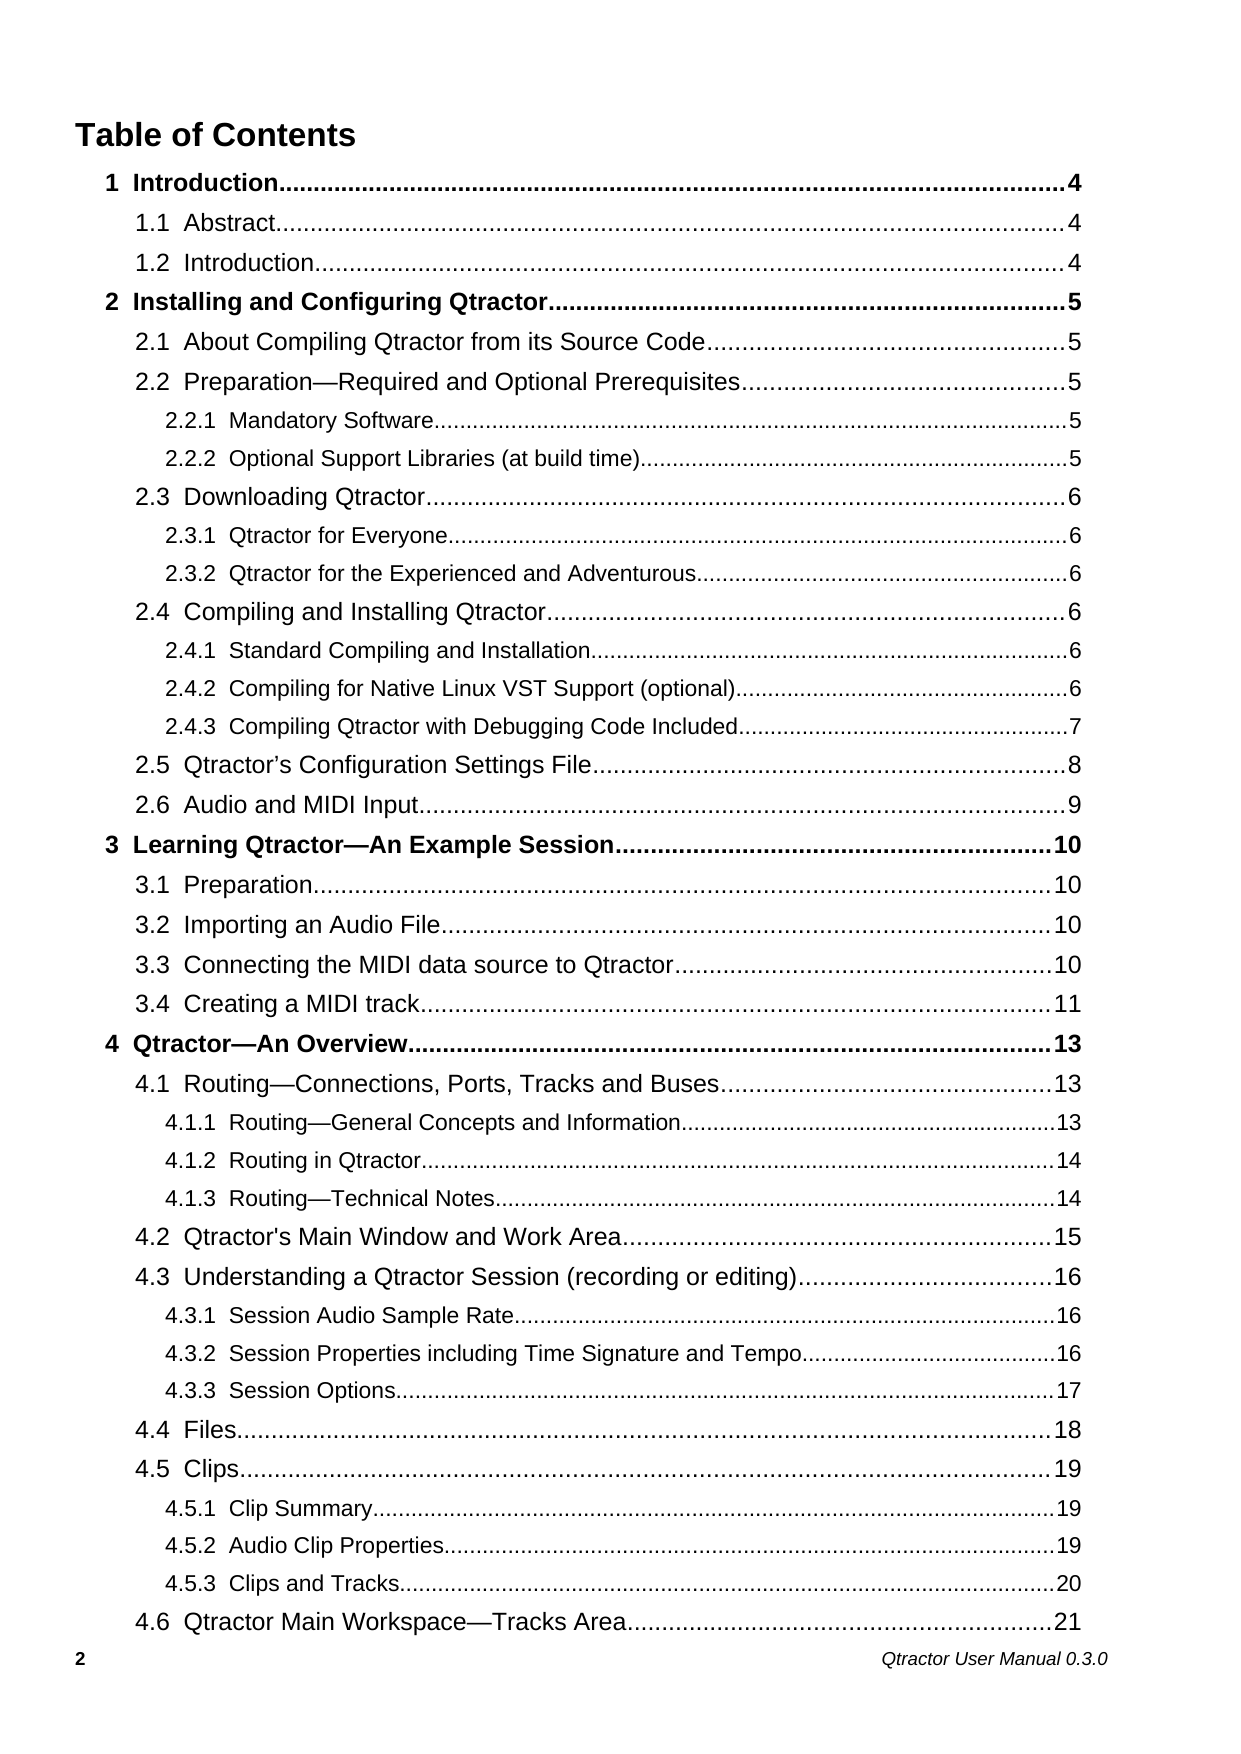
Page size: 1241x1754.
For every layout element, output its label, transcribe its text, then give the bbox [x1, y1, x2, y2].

text 2.2.1 Mandatory Software 5 [165, 408, 1082, 433]
text 4.5.2 Audio Clip Properties 19 [165, 1533, 1082, 1558]
text 2.1 About Compiling Qtractor from its Source Code 5 [135, 328, 1082, 356]
text 3.2 Importing an Audio File 10 [135, 911, 1082, 938]
text 4.3.1 Session Audio Sample Rate 16 [165, 1303, 1082, 1328]
text 2.2.2 Optional Support Libraries (at build time) 5 [165, 446, 1082, 471]
text 4.6 Qtractor Main Workspace—Tracks Area 21 [135, 1608, 1082, 1636]
text 2.2 Preparation—Required and Optional Prerequisites 5 [135, 368, 1082, 396]
subtitle Table of Contents [75, 116, 1112, 153]
text 2.6 Audio and MIDI Input 9 [135, 791, 1082, 819]
text 2 Installing and Configuring Qtractor 5 [105, 288, 1082, 316]
text 4.3 Understanding a Qtractor Session (recording or editing) 16 [135, 1263, 1082, 1291]
text 4.5 Clips 19 [135, 1455, 1082, 1483]
text 4.4 Files 18 [135, 1415, 1082, 1443]
text 2.3.2 Qtractor for the Experienced and Adventurous 6 [165, 561, 1082, 586]
text 3.4 Creating a MIDI track 11 [135, 990, 1082, 1018]
text 4.2 Qtractor's Main Window and Work Area 15 [135, 1223, 1082, 1251]
text 3 Learning Qtractor—An Example Session 10 [105, 831, 1082, 859]
text 4 Qtractor—An Overview 13 [105, 1030, 1082, 1058]
text 2.5 Qtractor’s Configuration Settings File 8 [135, 751, 1082, 779]
text 2.4 Compiling and Installing Qtractor 6 [135, 598, 1082, 626]
text 2.3 Downloading Qtractor 6 [135, 483, 1082, 511]
text 1.2 Introduction 4 [135, 248, 1082, 276]
text 4.1.2 Routing in Qtractor 14 [165, 1148, 1082, 1173]
text 1.1 Abstract 4 [135, 208, 1082, 236]
text 1 Introduction 4 [105, 168, 1082, 196]
text 4.1 Routing—Connections, Ports, Tracks and Buses 13 [135, 1070, 1082, 1098]
text 4.5.3 Clips and Tracks 20 [165, 1570, 1082, 1596]
text 2.4.3 Compiling Qtractor with Debugging Code Included 7 [165, 713, 1082, 739]
text 2.4.1 Standard Compiling and Installation 6 [165, 638, 1082, 664]
text 4.3.3 Session Options 17 [165, 1378, 1082, 1403]
text 4.3.2 Session Properties including Time Signature and Tempo 16 [165, 1340, 1082, 1366]
text 2.4.2 Compiling for Native Linux VST Support (optional) 6 [165, 676, 1082, 701]
text 3.3 Connecting the MIDI data source to Qtractor 10 [135, 950, 1082, 978]
text 4.1.3 Routing—Technical Notes 14 [165, 1185, 1082, 1211]
text 4.1.1 Routing—General Concepts and Information 13 [165, 1110, 1082, 1136]
text 2.3.1 Qtractor for Everyone 6 [165, 523, 1082, 549]
text 4.5.1 Clip Summary 19 [165, 1495, 1082, 1521]
text 3.1 Preparation 10 [135, 871, 1082, 898]
